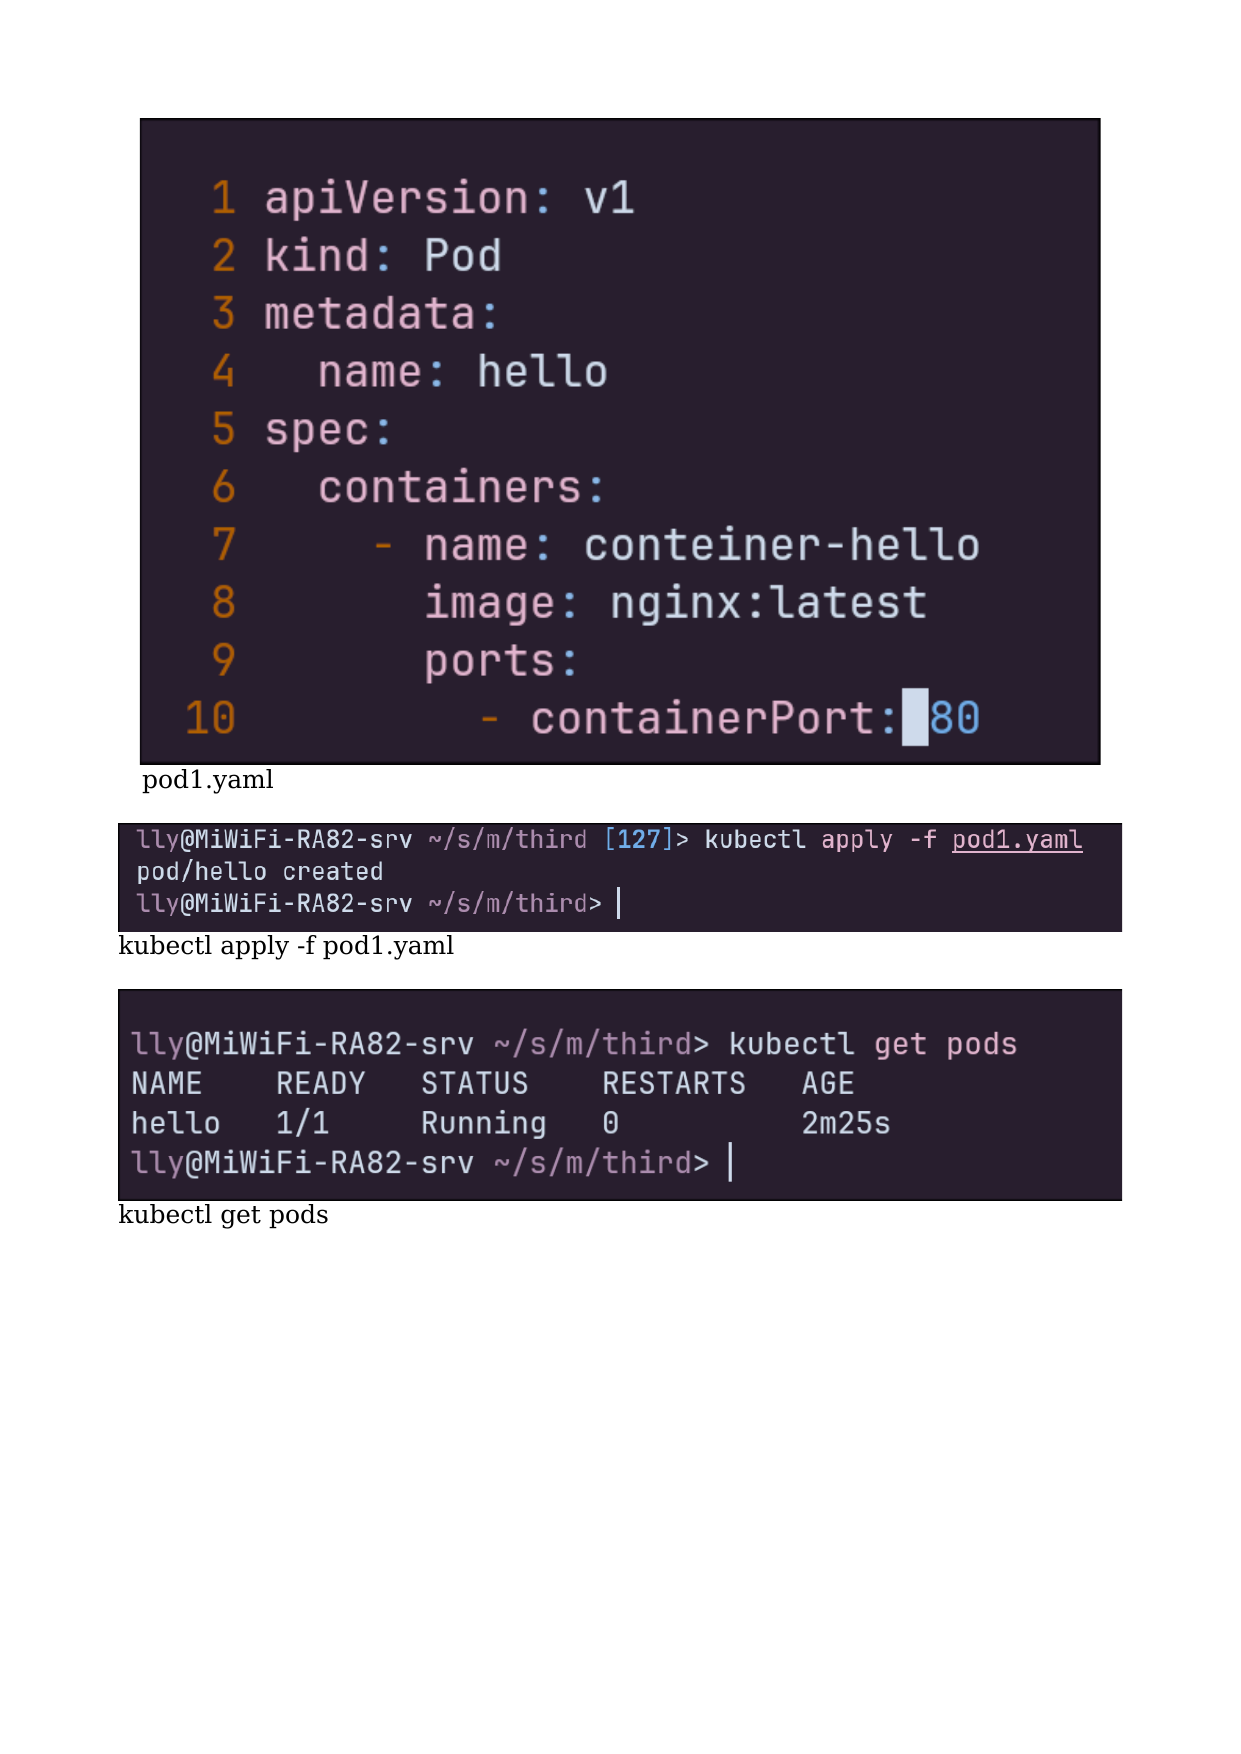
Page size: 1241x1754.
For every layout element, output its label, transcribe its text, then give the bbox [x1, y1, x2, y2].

text pod1.yaml [118, 118, 1122, 794]
picture [118, 989, 1123, 1201]
picture [139, 118, 1101, 765]
picture [118, 823, 1123, 932]
text kubectl apply -f pod1.yaml [118, 932, 1122, 960]
text kubectl get pods [118, 1201, 1122, 1229]
